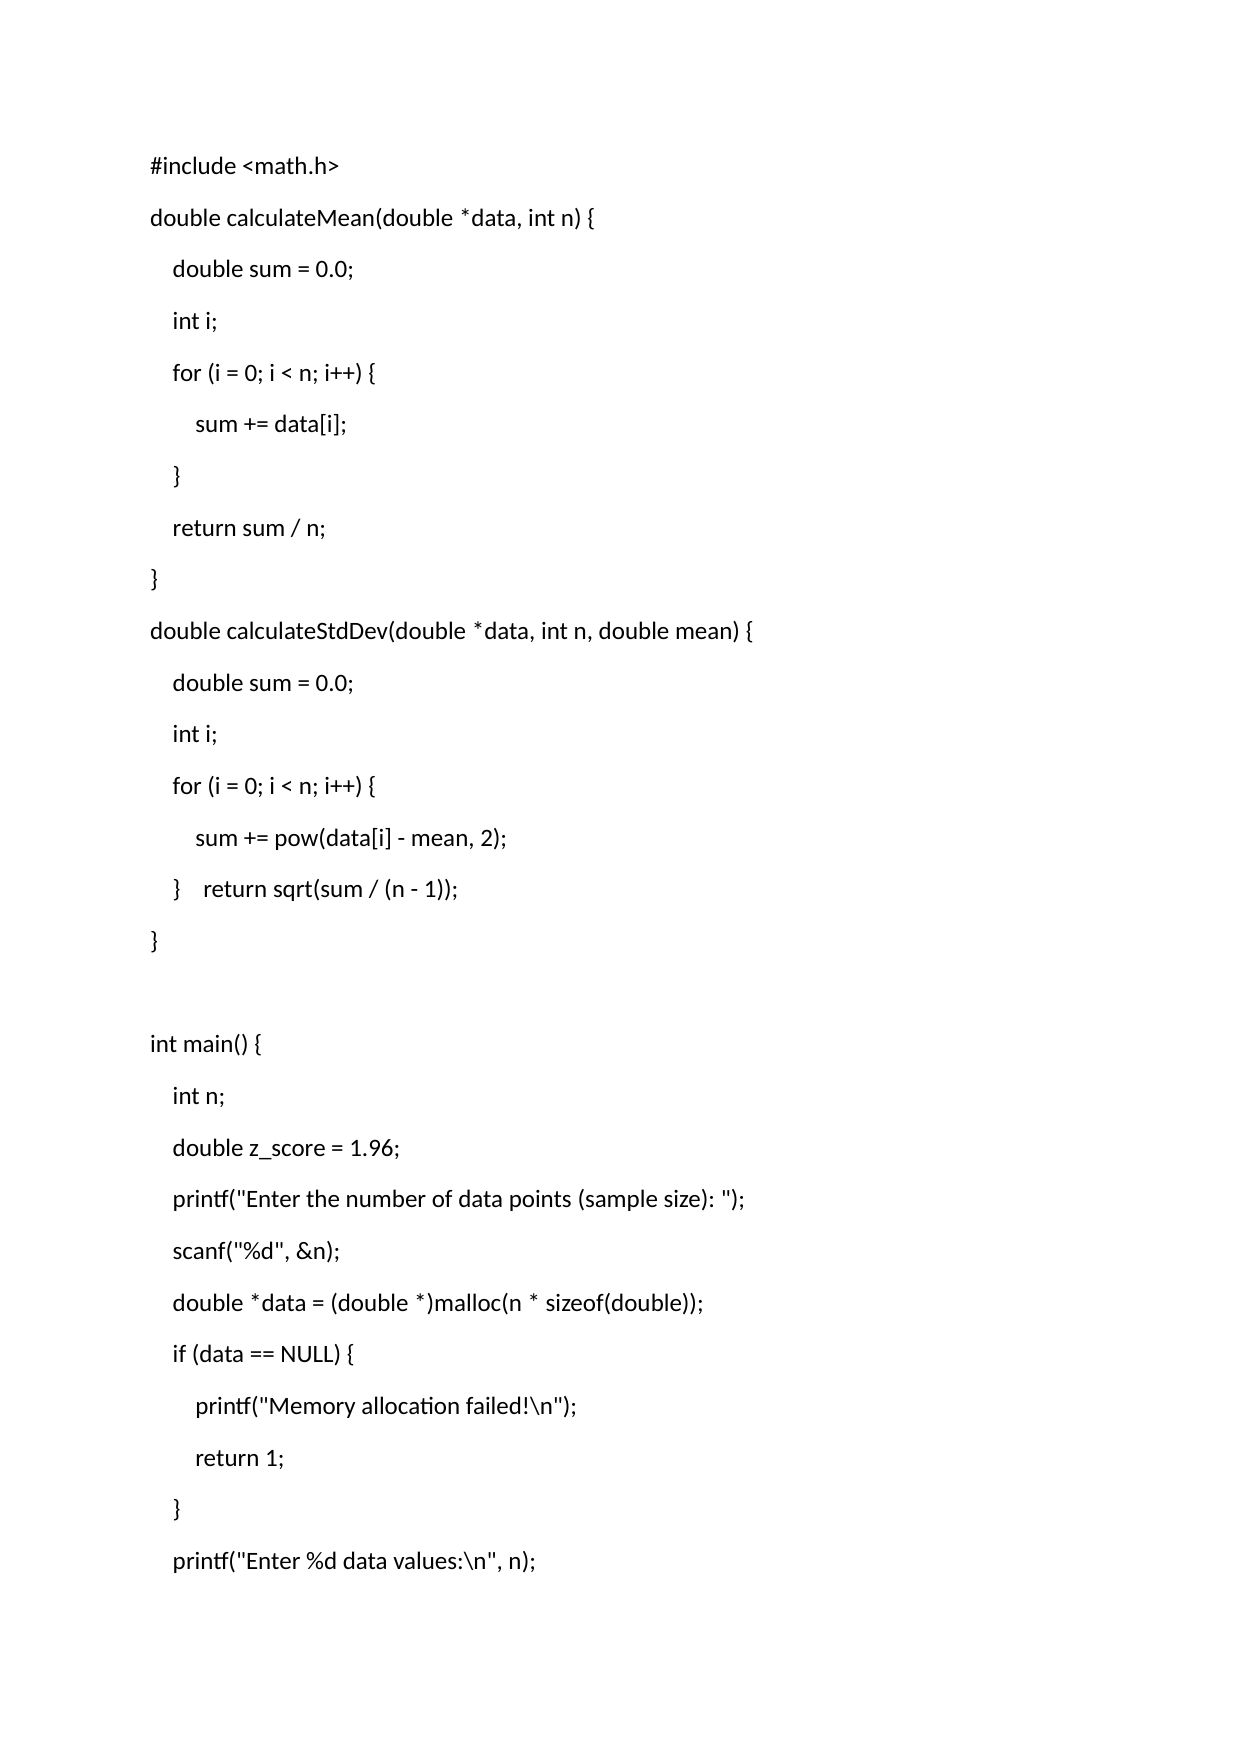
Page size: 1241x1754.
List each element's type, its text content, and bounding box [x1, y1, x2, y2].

text for (i = 0; i < n; i++) { [150, 357, 1090, 387]
text if (data == NULL) { [150, 1338, 1090, 1369]
text } [150, 460, 1090, 491]
text sum += data[i]; [150, 408, 1090, 439]
text printf("Enter the number of data points (sample size): "); [150, 1183, 1090, 1214]
text printf("Memory allocation failed!\n"); [150, 1390, 1090, 1421]
text #include <math.h> [150, 150, 1090, 181]
text double *data = (double *)malloc(n * sizeof(double)); [150, 1287, 1090, 1317]
text int i; [150, 718, 1090, 749]
text double z_score = 1.96; [150, 1132, 1090, 1162]
text return 1; [150, 1442, 1090, 1472]
text printf("Enter %d data values:\n", n); [150, 1545, 1090, 1576]
text int i; [150, 305, 1090, 336]
text double sum = 0.0; [150, 253, 1090, 284]
text int n; [150, 1080, 1090, 1111]
text scanf("%d", &n); [150, 1235, 1090, 1266]
text sum += pow(data[i] - mean, 2); [150, 822, 1090, 852]
text } return sqrt(sum / (n - 1)); [150, 873, 1090, 904]
text for (i = 0; i < n; i++) { [150, 770, 1090, 801]
text double calculateStdDev(double *data, int n, double mean) { [150, 615, 1090, 646]
text } [150, 563, 1090, 594]
text return sum / n; [150, 512, 1090, 542]
text } [150, 925, 1090, 956]
text double sum = 0.0; [150, 667, 1090, 697]
text double calculateMean(double *data, int n) { [150, 202, 1090, 232]
text int main() { [150, 1028, 1090, 1059]
text } [150, 1493, 1090, 1524]
